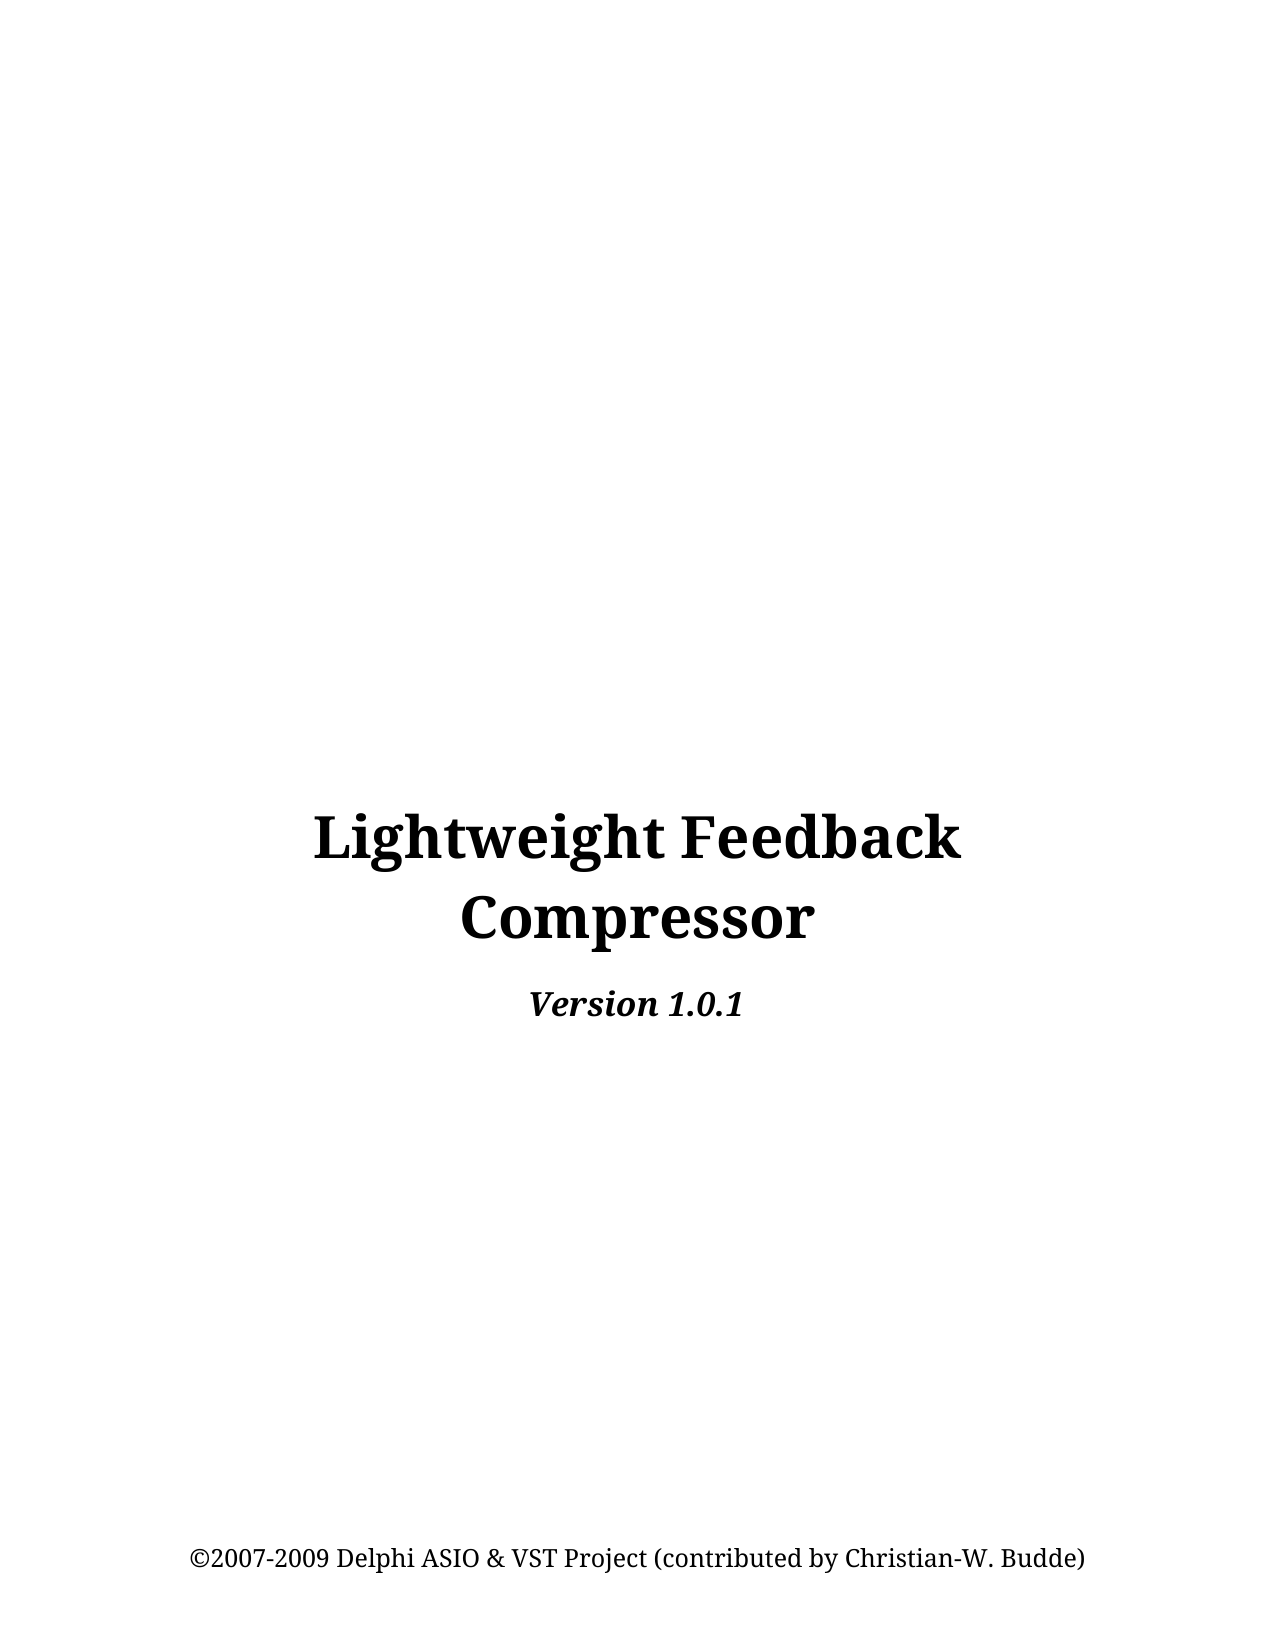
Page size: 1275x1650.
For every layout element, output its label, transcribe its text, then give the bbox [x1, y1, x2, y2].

subtitle Version 1.0.1 [148, 981, 1127, 1026]
title Lightweight Feedback Compressor [148, 797, 1127, 956]
